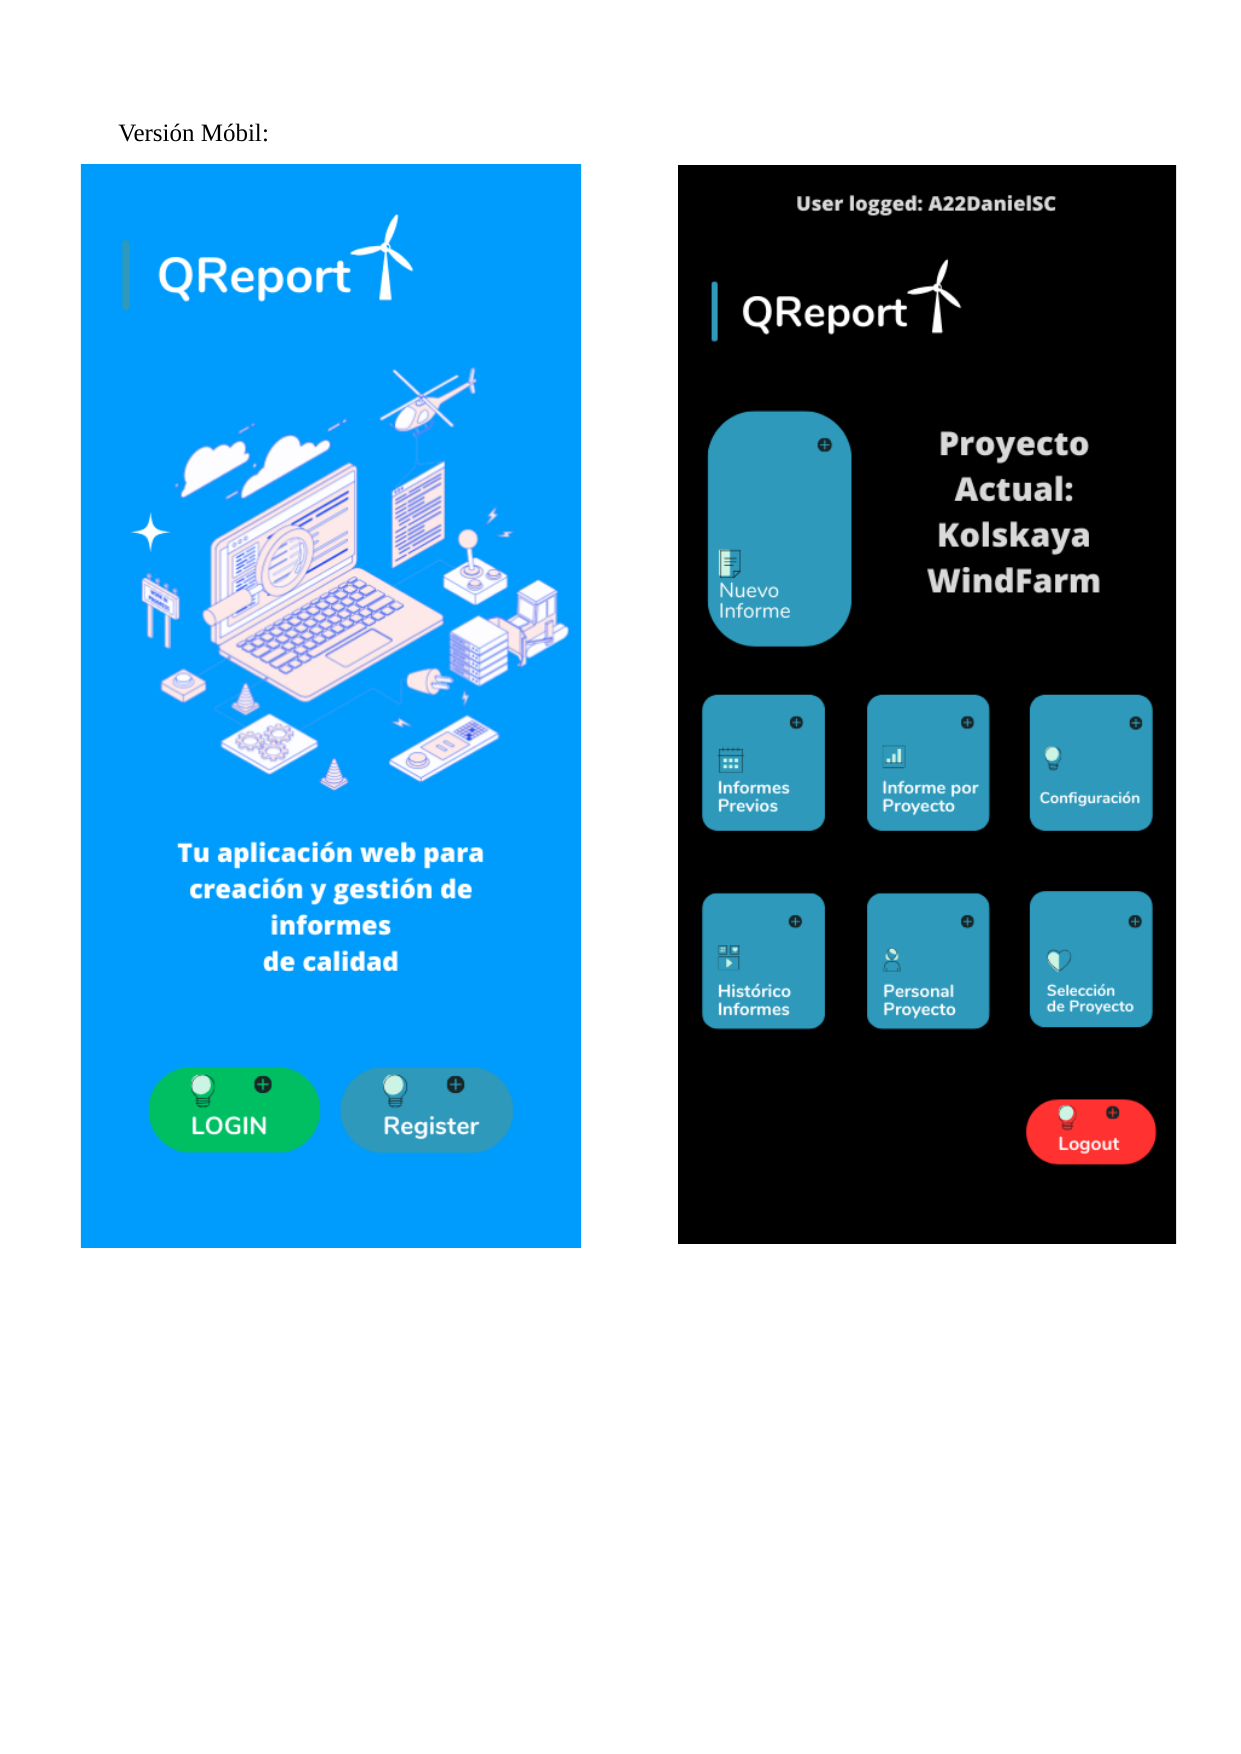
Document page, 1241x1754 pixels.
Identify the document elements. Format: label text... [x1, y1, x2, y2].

picture [678, 165, 1177, 1244]
picture [80, 164, 582, 1248]
text Versión Móbil: [118, 118, 1122, 147]
